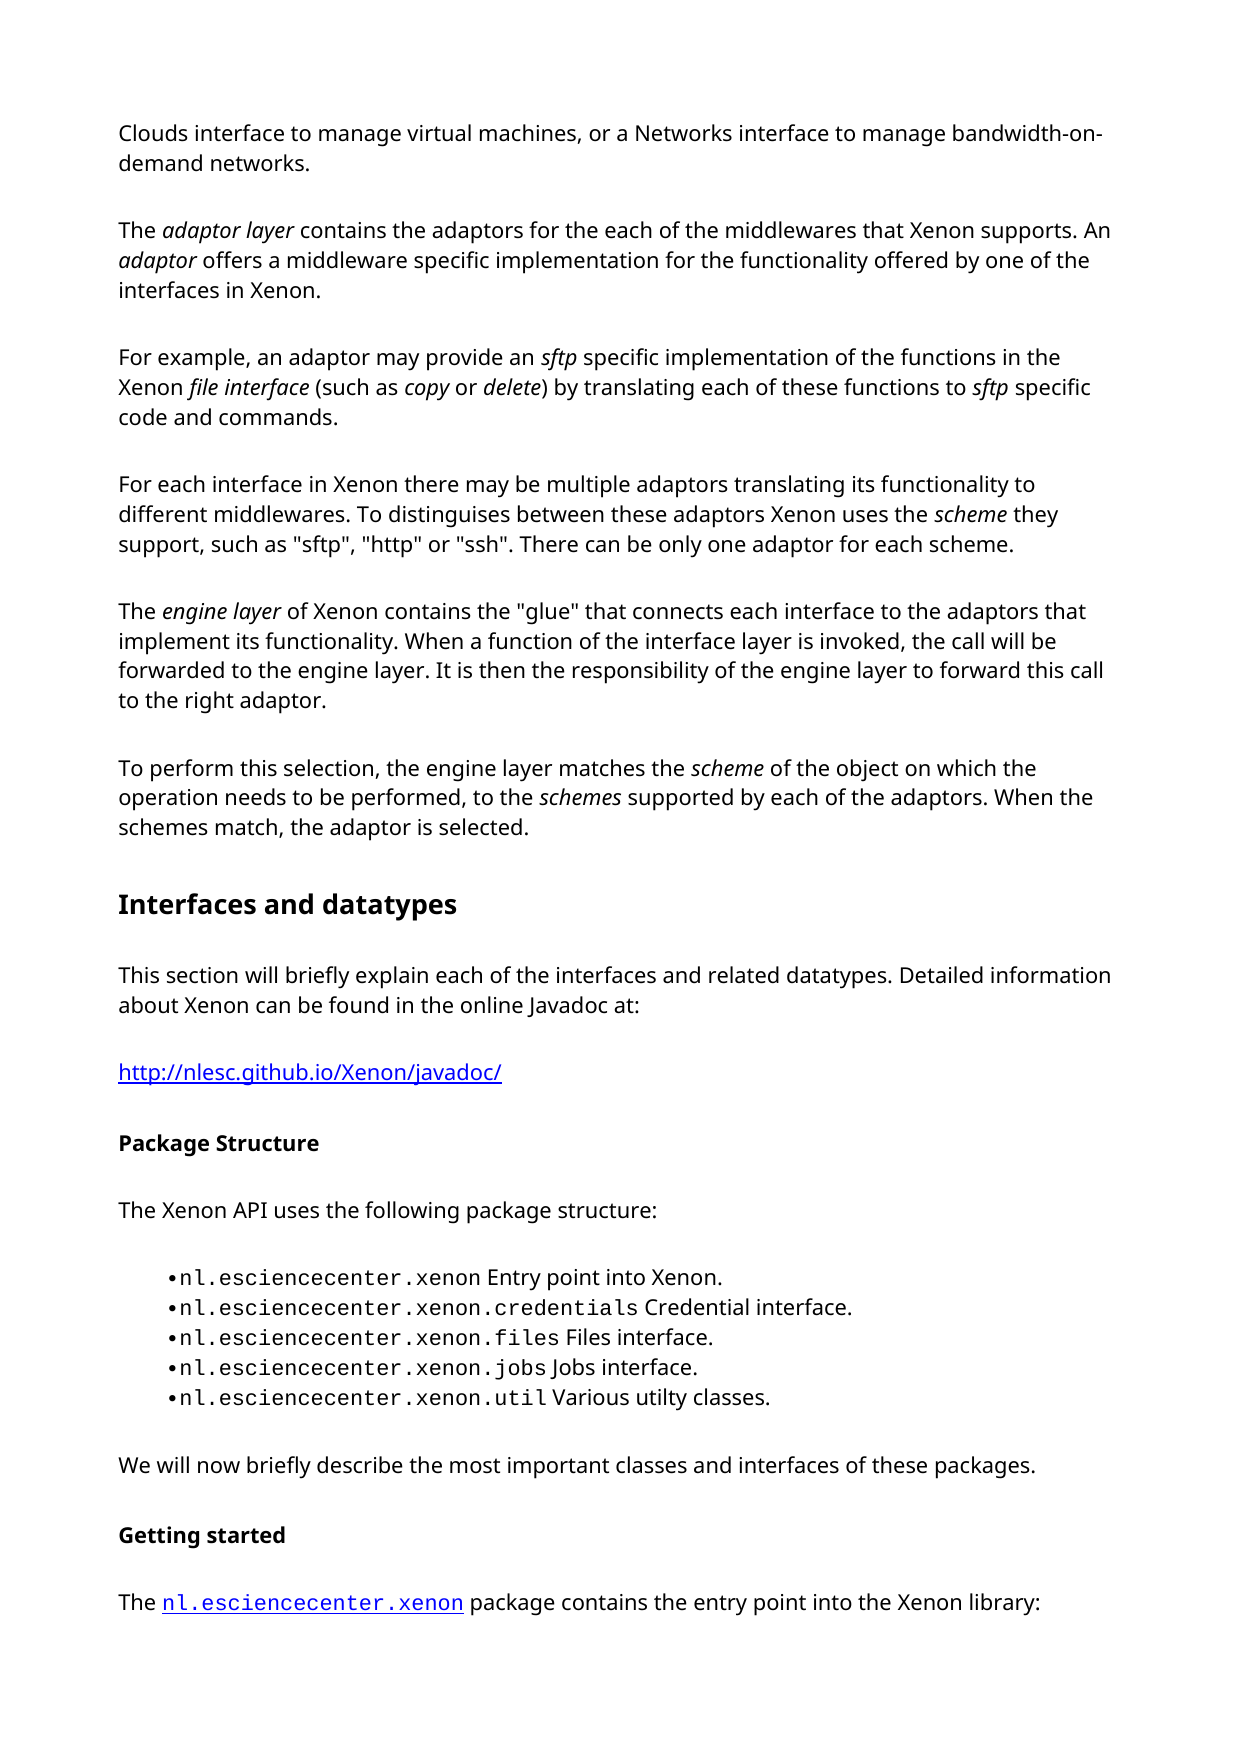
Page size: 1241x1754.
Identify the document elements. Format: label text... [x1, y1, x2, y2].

list nl.esciencecenter.xenon Entry point into Xenon. [118, 1262, 1122, 1292]
text For each interface in Xenon there may be multiple adaptors translating its functionality to different middlewares. To distinguises between these adaptors Xenon uses the scheme they support, such as "sftp", "http" or "ssh". There can be only one adaptor for each scheme. [118, 469, 1122, 558]
list nl.esciencecenter.xenon.files Files interface. [118, 1322, 1122, 1352]
text Interfaces and datatypes [118, 886, 1122, 922]
list nl.esciencecenter.xenon.util Various utilty classes. [118, 1382, 1122, 1412]
list nl.esciencecenter.xenon.jobs Jobs interface. [118, 1352, 1122, 1382]
text The Xenon API uses the following package structure: [118, 1195, 1122, 1224]
text To perform this selection, the engine layer matches the scheme of the object on which the operation needs to be performed, to the schemes supported by each of the adaptors. When the schemes match, the adaptor is selected. [118, 752, 1122, 842]
text Clouds interface to manage virtual machines, or a Networks interface to manage bandwidth-on-demand networks. [118, 118, 1122, 178]
text We will now briefly describe the most important classes and interfaces of these packages. [118, 1449, 1122, 1479]
text http://nlesc.github.io/Xenon/javadoc/ [118, 1057, 1122, 1087]
text The engine layer of Xenon contains the "glue" that connects each interface to the adaptors that implement its functionality. When a function of the interface layer is invoked, the call will be forwarded to the engine layer. It is then the responsibility of the engine layer to forward this call to the right adaptor. [118, 596, 1122, 715]
text For example, an adaptor may provide an sftp specific implementation of the functions in the Xenon file interface (such as copy or delete) by translating each of these functions to sftp specific code and commands. [118, 342, 1122, 431]
text The adaptor layer contains the adaptors for the each of the middlewares that Xenon supports. An adaptor offers a middleware specific implementation for the functionality offered by one of the interfaces in Xenon. [118, 215, 1122, 304]
text Package Structure [118, 1127, 1122, 1157]
text This section will briefly explain each of the interfaces and related datatypes. Detailed information about Xenon can be found in the online Javadoc at: [118, 960, 1122, 1019]
text Getting started [118, 1520, 1122, 1550]
text The nl.esciencecenter.xenon package contains the entry point into the Xenon library: [118, 1587, 1122, 1617]
list nl.esciencecenter.xenon.credentials Credential interface. [118, 1292, 1122, 1322]
